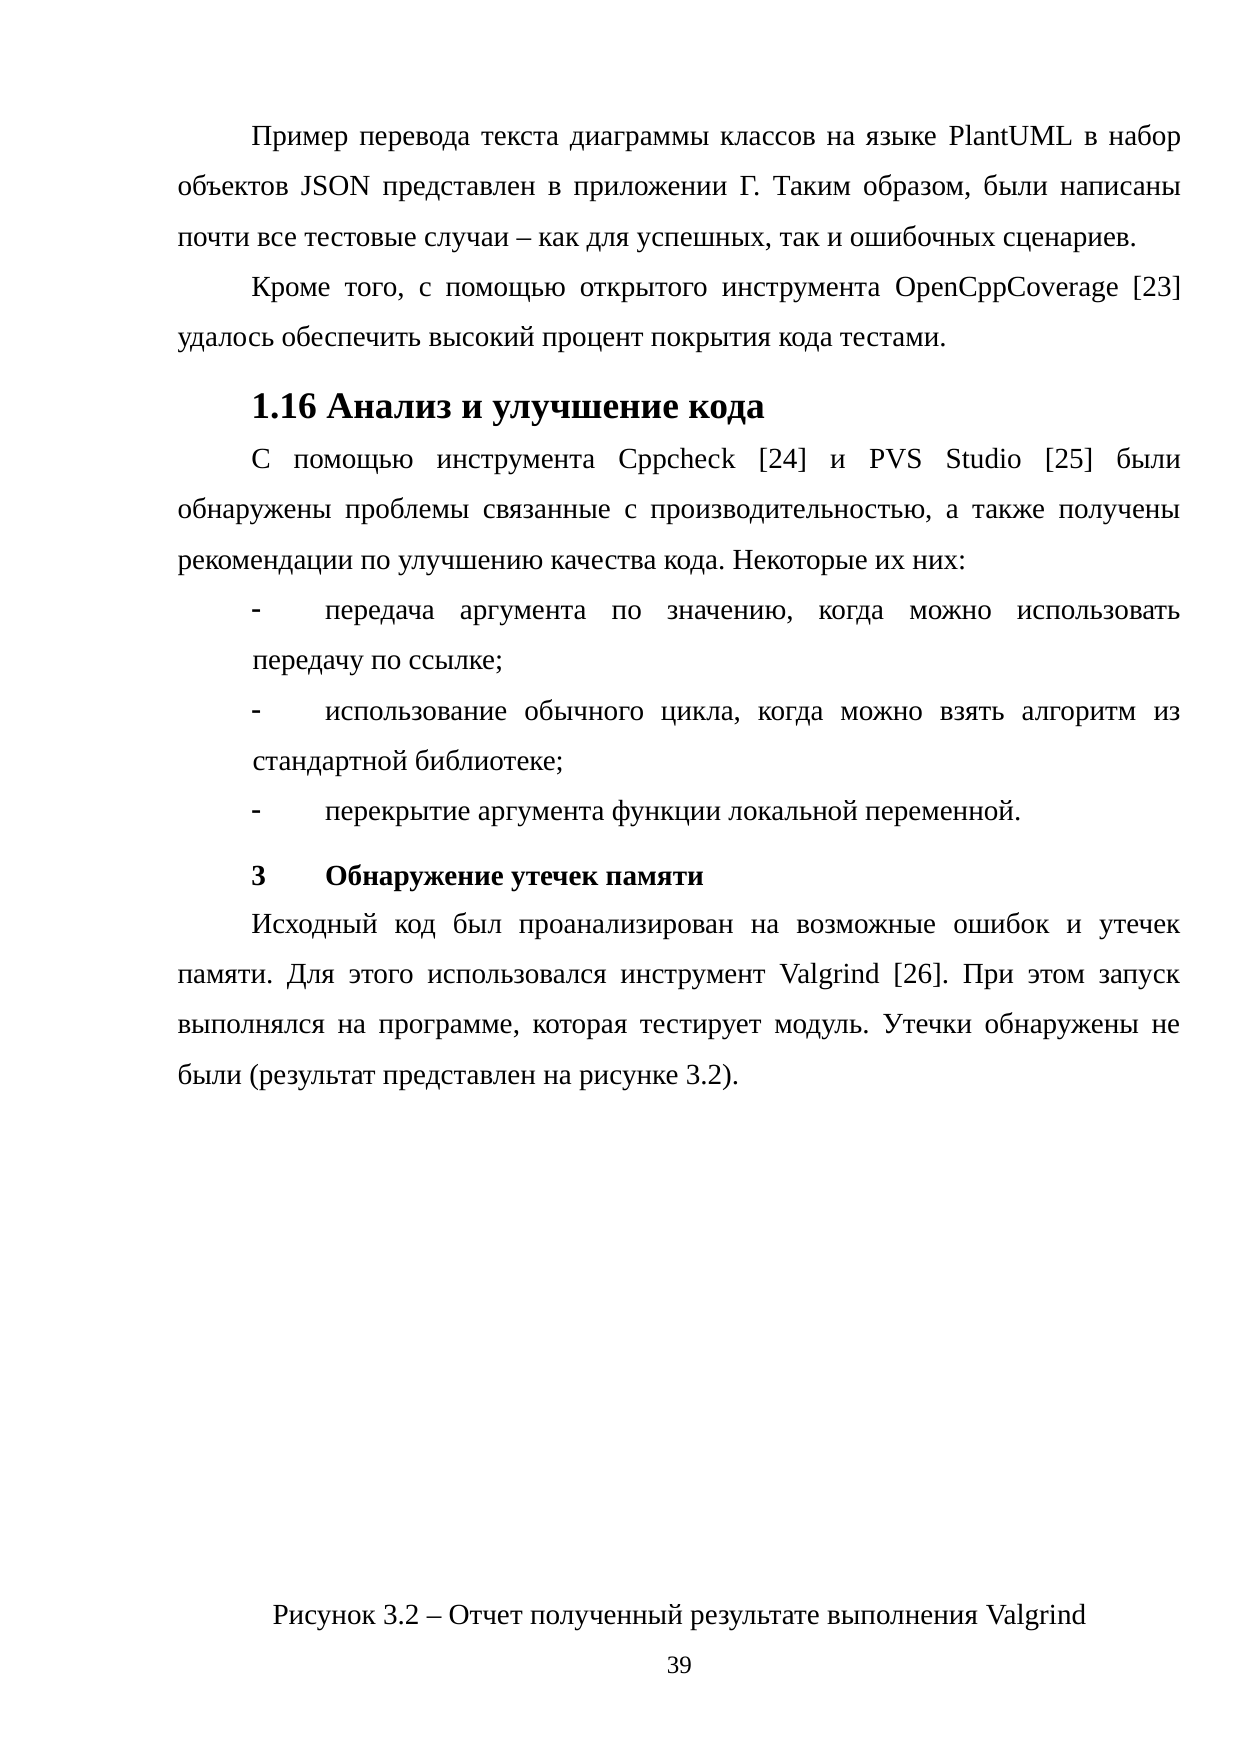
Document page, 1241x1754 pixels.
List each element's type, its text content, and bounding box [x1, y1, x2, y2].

list Анализ и улучшение кода [177, 384, 1181, 427]
text Рисунок 3.2 – Отчет полученный результате выполнения Valgrind [177, 1121, 1181, 1630]
text С помощью инструмента Cppcheck [24] и PVS Studio [25] были обнаружены проблемы связанные с производительностью, а также получены рекомендации по улучшению качества кода. Некоторые их них: [177, 441, 1181, 575]
text Кроме того, с помощью открытого инструмента OpenCppCoverage [23] удалось обеспечить высокий процент покрытия кода тестами. [177, 269, 1181, 353]
subtitle Обнаружение утечек памяти [177, 858, 1181, 892]
text Пример перевода текста диаграммы классов на языке PlantUML в набор объектов JSON представлен в приложении Г. Таким образом, были написаны почти все тестовые случаи – как для успешных, так и ошибочных сценариев. [177, 118, 1181, 252]
list перекрытие аргумента функции локальной переменной. [251, 793, 1181, 827]
text Исходный код был проанализирован на возможные ошибок и утечек памяти. Для этого использовался инструмент Valgrind [26]. При этом запуск выполнялся на программе, которая тестирует модуль. Утечки обнаружены не были (результат представлен на рисунке 3.2). [177, 906, 1181, 1090]
list использование обычного цикла, когда можно взять алгоритм из стандартной библиотеке; [251, 693, 1181, 777]
list передача аргумента по значению, когда можно использовать передачу по ссылке; [251, 592, 1181, 676]
